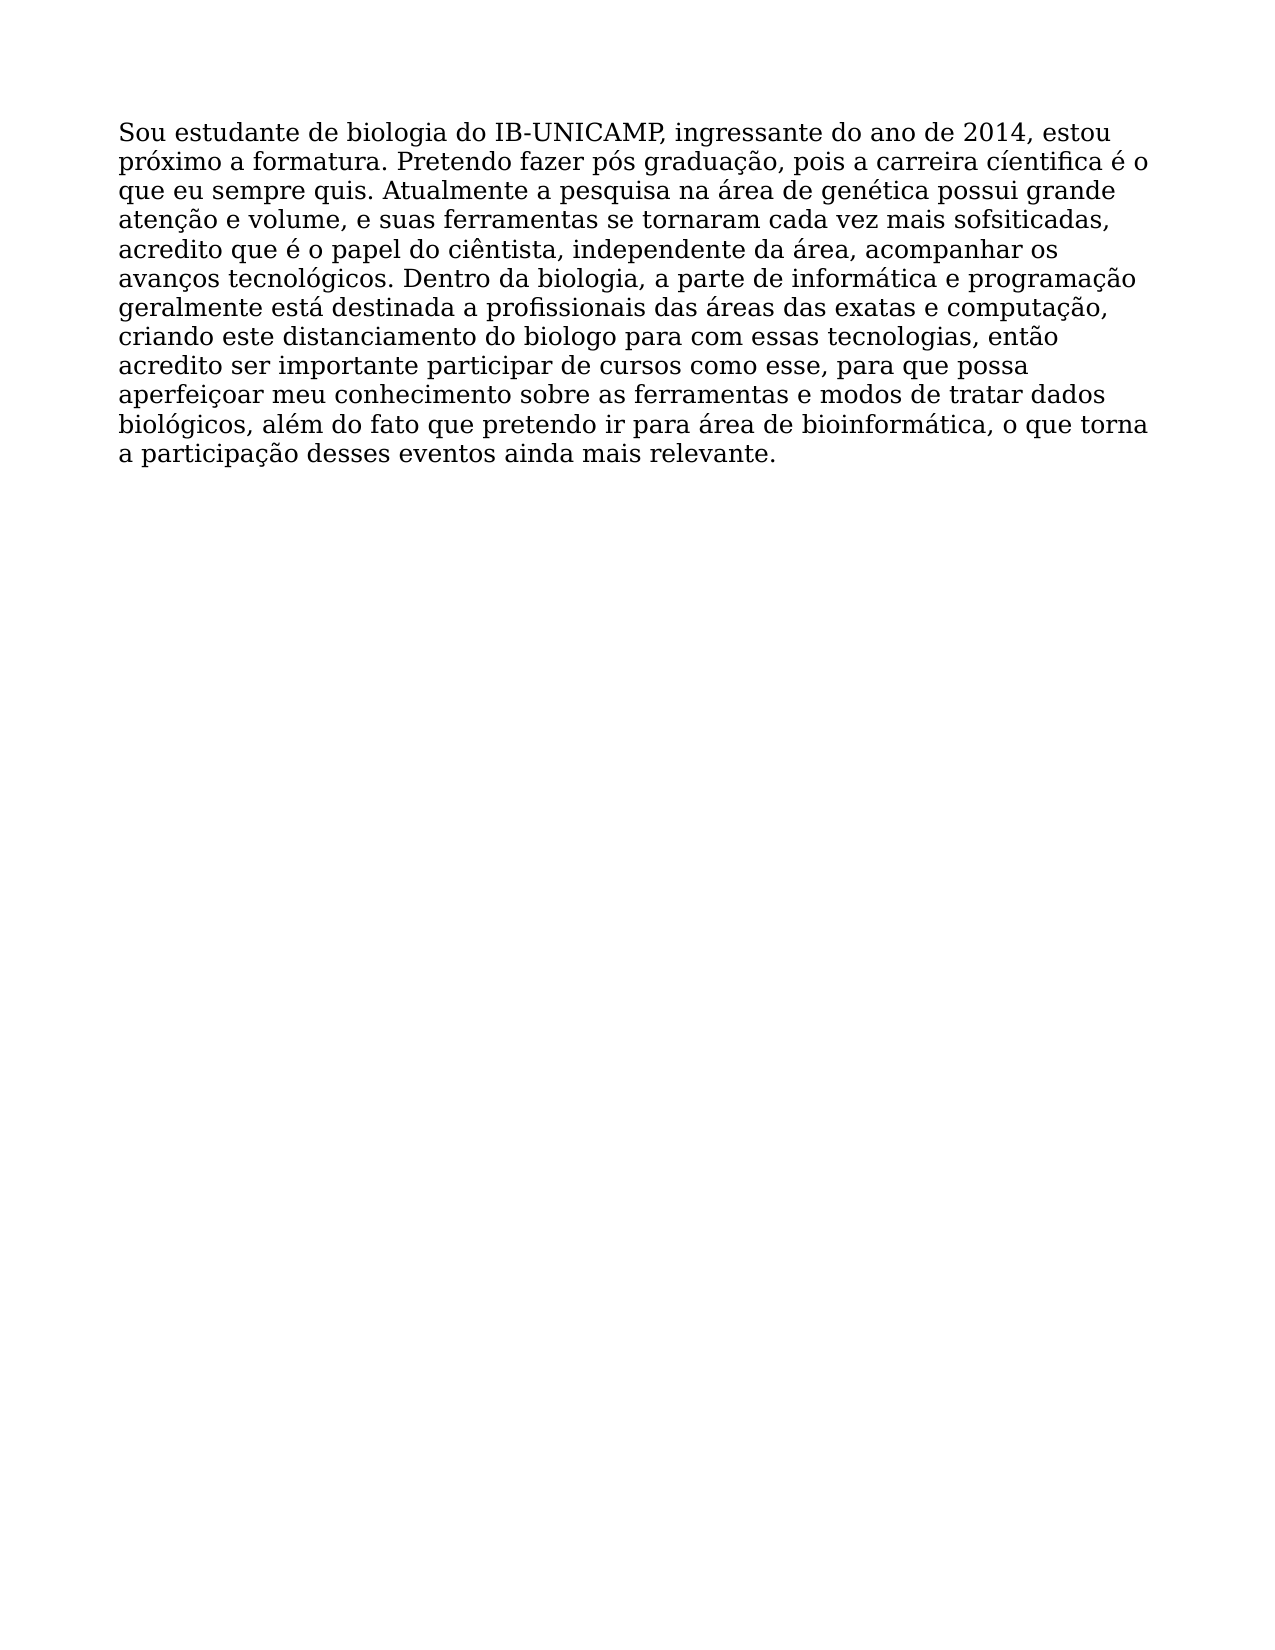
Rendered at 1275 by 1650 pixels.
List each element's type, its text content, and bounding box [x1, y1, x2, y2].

text Sou estudante de biologia do IB-UNICAMP, ingressante do ano de 2014, estou próximo a formatura. Pretendo fazer pós graduação, pois a carreira cíentifica é o que eu sempre quis. Atualmente a pesquisa na área de genética possui grande atenção e volume, e suas ferramentas se tornaram cada vez mais sofsiticadas, acredito que é o papel do ciêntista, independente da área, acompanhar os avanços tecnológicos. Dentro da biologia, a parte de informática e programação geralmente está destinada a profissionais das áreas das exatas e computação, criando este distanciamento do biologo para com essas tecnologias, então acredito ser importante participar de cursos como esse, para que possa aperfeiçoar meu conhecimento sobre as ferramentas e modos de tratar dados biológicos, além do fato que pretendo ir para área de bioinformática, o que torna a participação desses eventos ainda mais relevante. [118, 118, 1157, 468]
